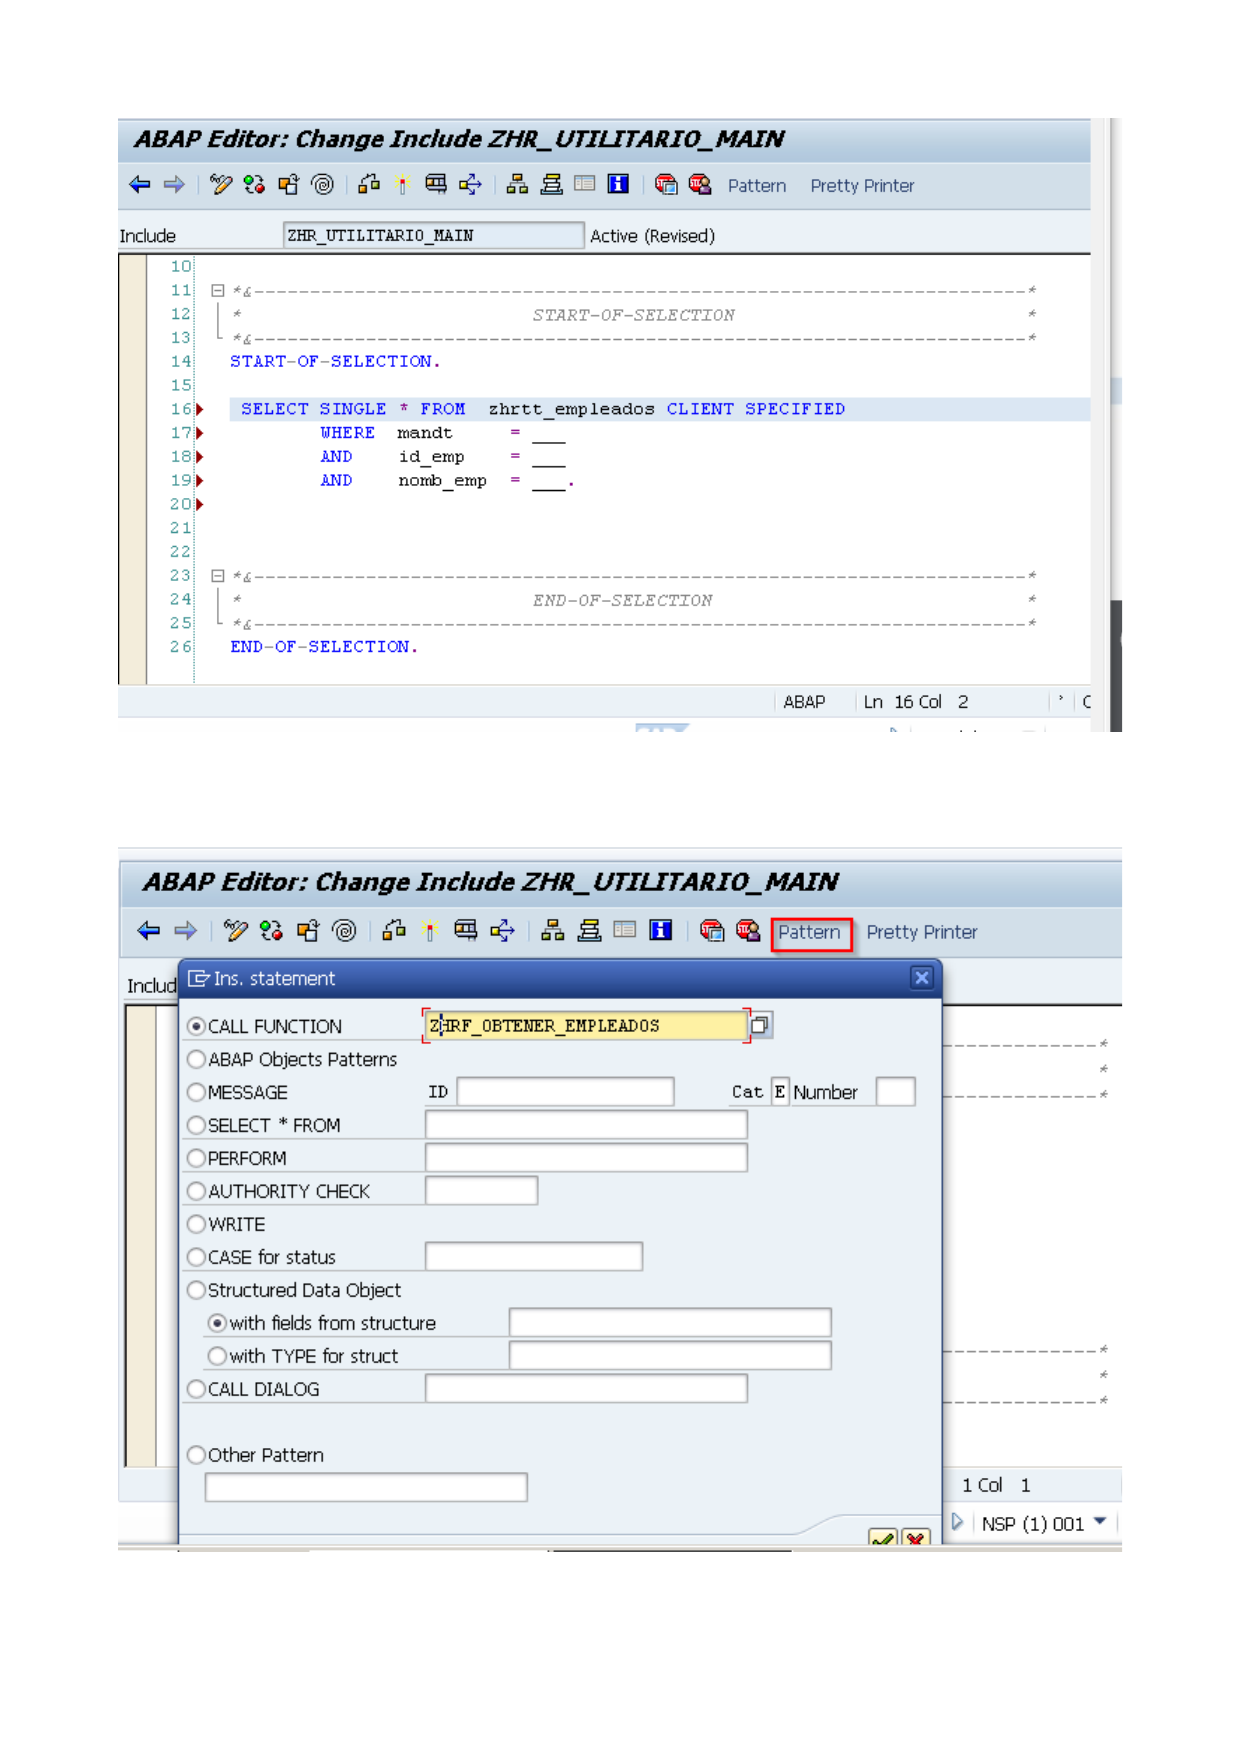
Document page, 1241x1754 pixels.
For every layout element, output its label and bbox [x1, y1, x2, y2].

picture [118, 846, 1123, 1552]
picture [118, 118, 1123, 732]
